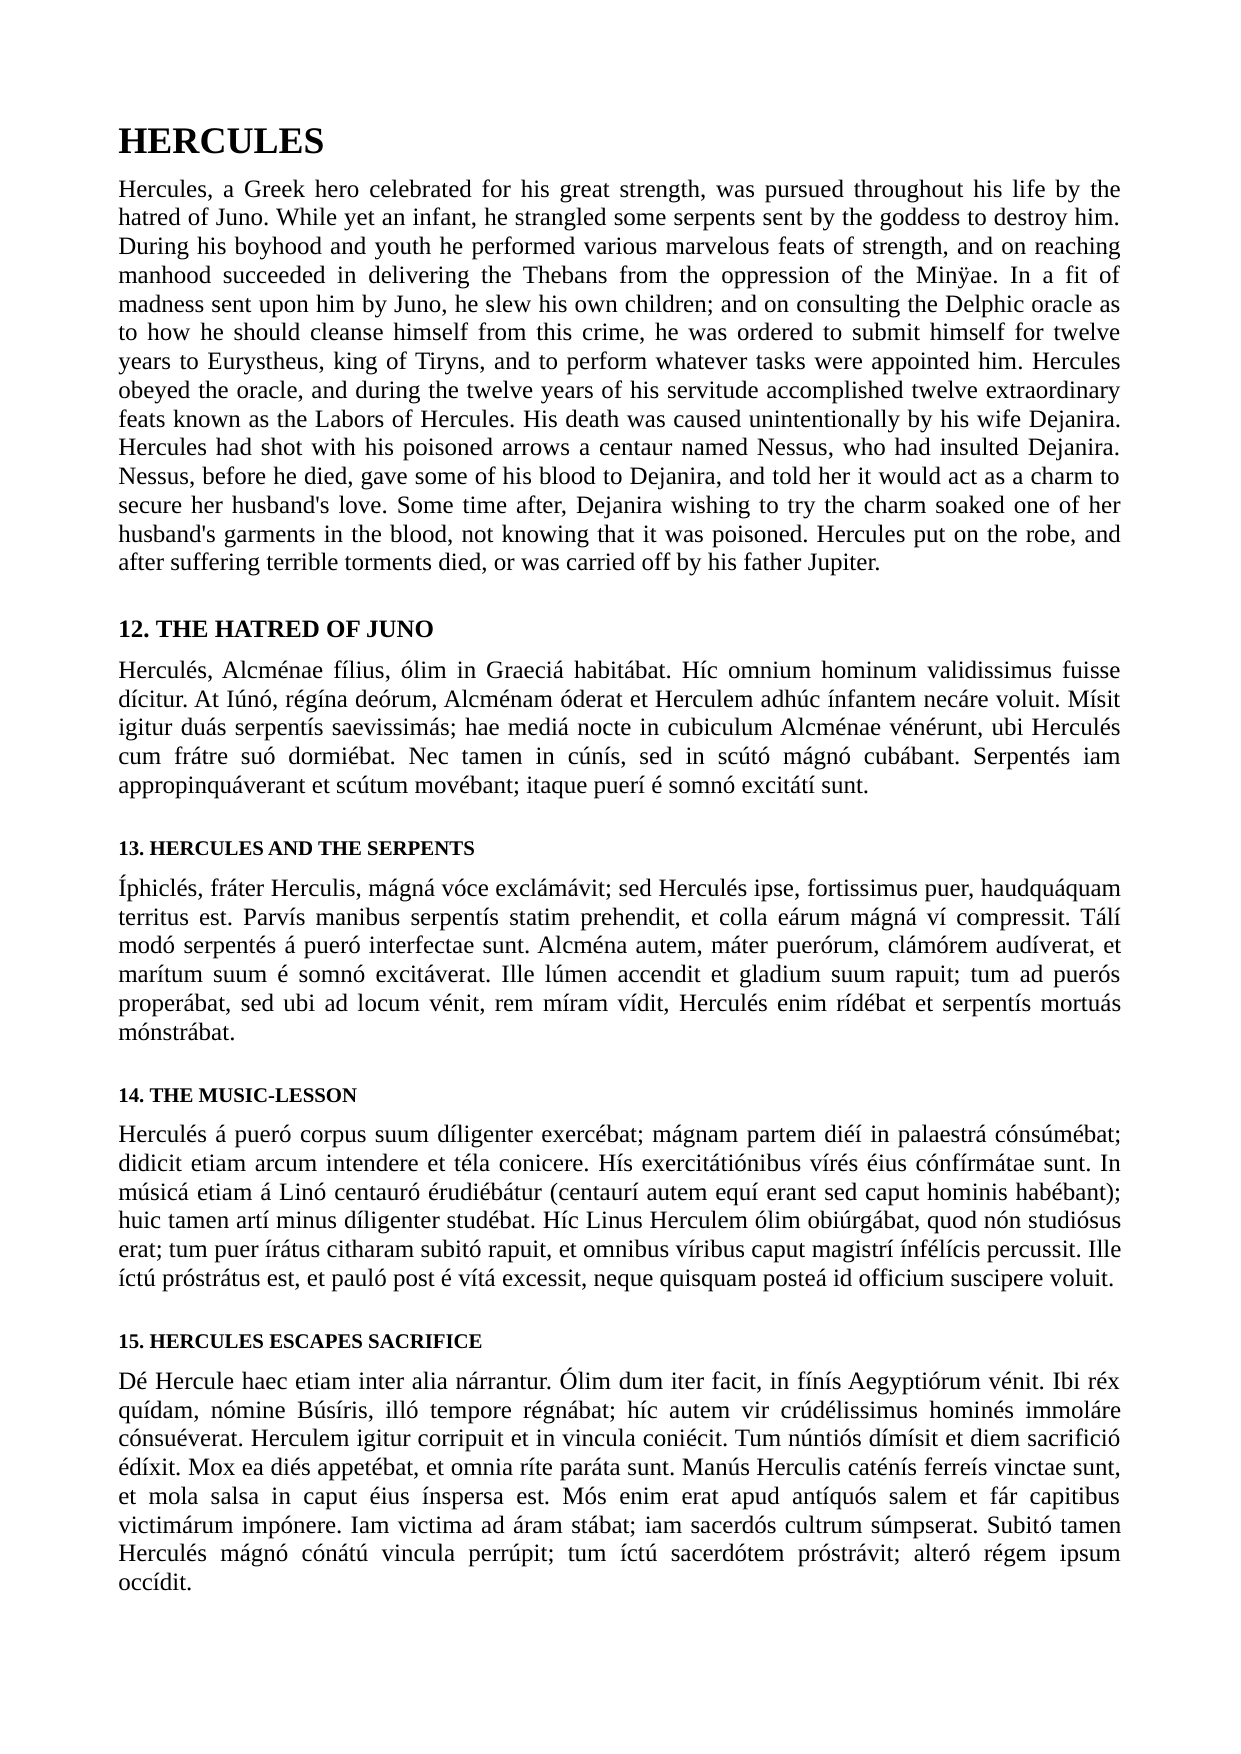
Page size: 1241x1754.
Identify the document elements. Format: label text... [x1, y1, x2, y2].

subtitle 15. HERCULES ESCAPES SACRIFICE [118, 1329, 1122, 1353]
text Hercules, a Greek hero celebrated for his great strength, was pursued throughout his life by the hatred of Juno. While yet an infant, he strangled some serpents sent by the goddess to destroy him. During his boyhood and youth he performed various marvelous feats of strength, and on reaching manhood succeeded in delivering the Thebans from the oppression of the Minÿae. In a fit of madness sent upon him by Juno, he slew his own children; and on consulting the Delphic oracle as to how he should cleanse himself from this crime, he was ordered to submit himself for twelve years to Eurystheus, king of Tiryns, and to perform whatever tasks were appointed him. Hercules obeyed the oracle, and during the twelve years of his servitude accomplished twelve extraordinary feats known as the Labors of Hercules. His death was caused unintentionally by his wife Dejanira. Hercules had shot with his poisoned arrows a centaur named Nessus, who had insulted Dejanira. Nessus, before he died, gave some of his blood to Dejanira, and told her it would act as a charm to secure her husband's love. Some time after, Dejanira wishing to try the charm soaked one of her husband's garments in the blood, not knowing that it was poisoned. Hercules put on the robe, and after suffering terrible torments died, or was carried off by his father Jupiter. [118, 174, 1122, 576]
text Herculés, Alcménae fílius, ólim in Graeciá habitábat. Híc omnium hominum validissimus fuisse dícitur. At Iúnó, régína deórum, Alcménam óderat et Herculem adhúc ínfantem necáre voluit. Mísit igitur duás serpentís saevissimás; hae mediá nocte in cubiculum Alcménae vénérunt, ubi Herculés cum frátre suó dormiébat. Nec tamen in cúnís, sed in scútó mágnó cubábant. Serpentés iam appropinquáverant et scútum movébant; itaque puerí é somnó excitátí sunt. [118, 655, 1122, 799]
subtitle HERCULES [118, 118, 1122, 161]
text Dé Hercule haec etiam inter alia nárrantur. Ólim dum iter facit, in fínís Aegyptiórum vénit. Ibi réx quídam, nómine Búsíris, illó tempore régnábat; híc autem vir crúdélissimus hominés immoláre cónsuéverat. Herculem igitur corripuit et in vincula coniécit. Tum núntiós dímísit et diem sacrifició édíxit. Mox ea diés appetébat, et omnia ríte paráta sunt. Manús Herculis caténís ferreís vinctae sunt, et mola salsa in caput éius ínspersa est. Mós enim erat apud antíquós salem et fár capitibus victimárum impónere. Iam victima ad áram stábat; iam sacerdós cultrum súmpserat. Subitó tamen Herculés mágnó cónátú vincula perrúpit; tum íctú sacerdótem próstrávit; alteró régem ipsum occídit. [118, 1366, 1122, 1596]
text Herculés á pueró corpus suum díligenter exercébat; mágnam partem diéí in palaestrá cónsúmébat; didicit etiam arcum intendere et téla conicere. Hís exercitátiónibus vírés éius cónfírmátae sunt. In músicá etiam á Linó centauró érudiébátur (centaurí autem equí erant sed caput hominis habébant); huic tamen artí minus díligenter studébat. Híc Linus Herculem ólim obiúrgábat, quod nón studiósus erat; tum puer írátus citharam subitó rapuit, et omnibus víribus caput magistrí ínfélícis percussit. Ille íctú próstrátus est, et pauló post é vítá excessit, neque quisquam posteá id officium suscipere voluit. [118, 1119, 1122, 1292]
text Íphiclés, fráter Herculis, mágná vóce exclámávit; sed Herculés ipse, fortissimus puer, haudquáquam territus est. Parvís manibus serpentís statim prehendit, et colla eárum mágná ví compressit. Tálí modó serpentés á pueró interfectae sunt. Alcména autem, máter puerórum, clámórem audíverat, et marítum suum é somnó excitáverat. Ille lúmen accendit et gladium suum rapuit; tum ad puerós properábat, sed ubi ad locum vénit, rem míram vídit, Herculés enim rídébat et serpentís mortuás mónstrábat. [118, 873, 1122, 1045]
subtitle 12. THE HATRED OF JUNO [118, 614, 1122, 642]
subtitle 13. HERCULES AND THE SERPENTS [118, 836, 1122, 860]
subtitle 14. THE MUSIC-LESSON [118, 1083, 1122, 1107]
